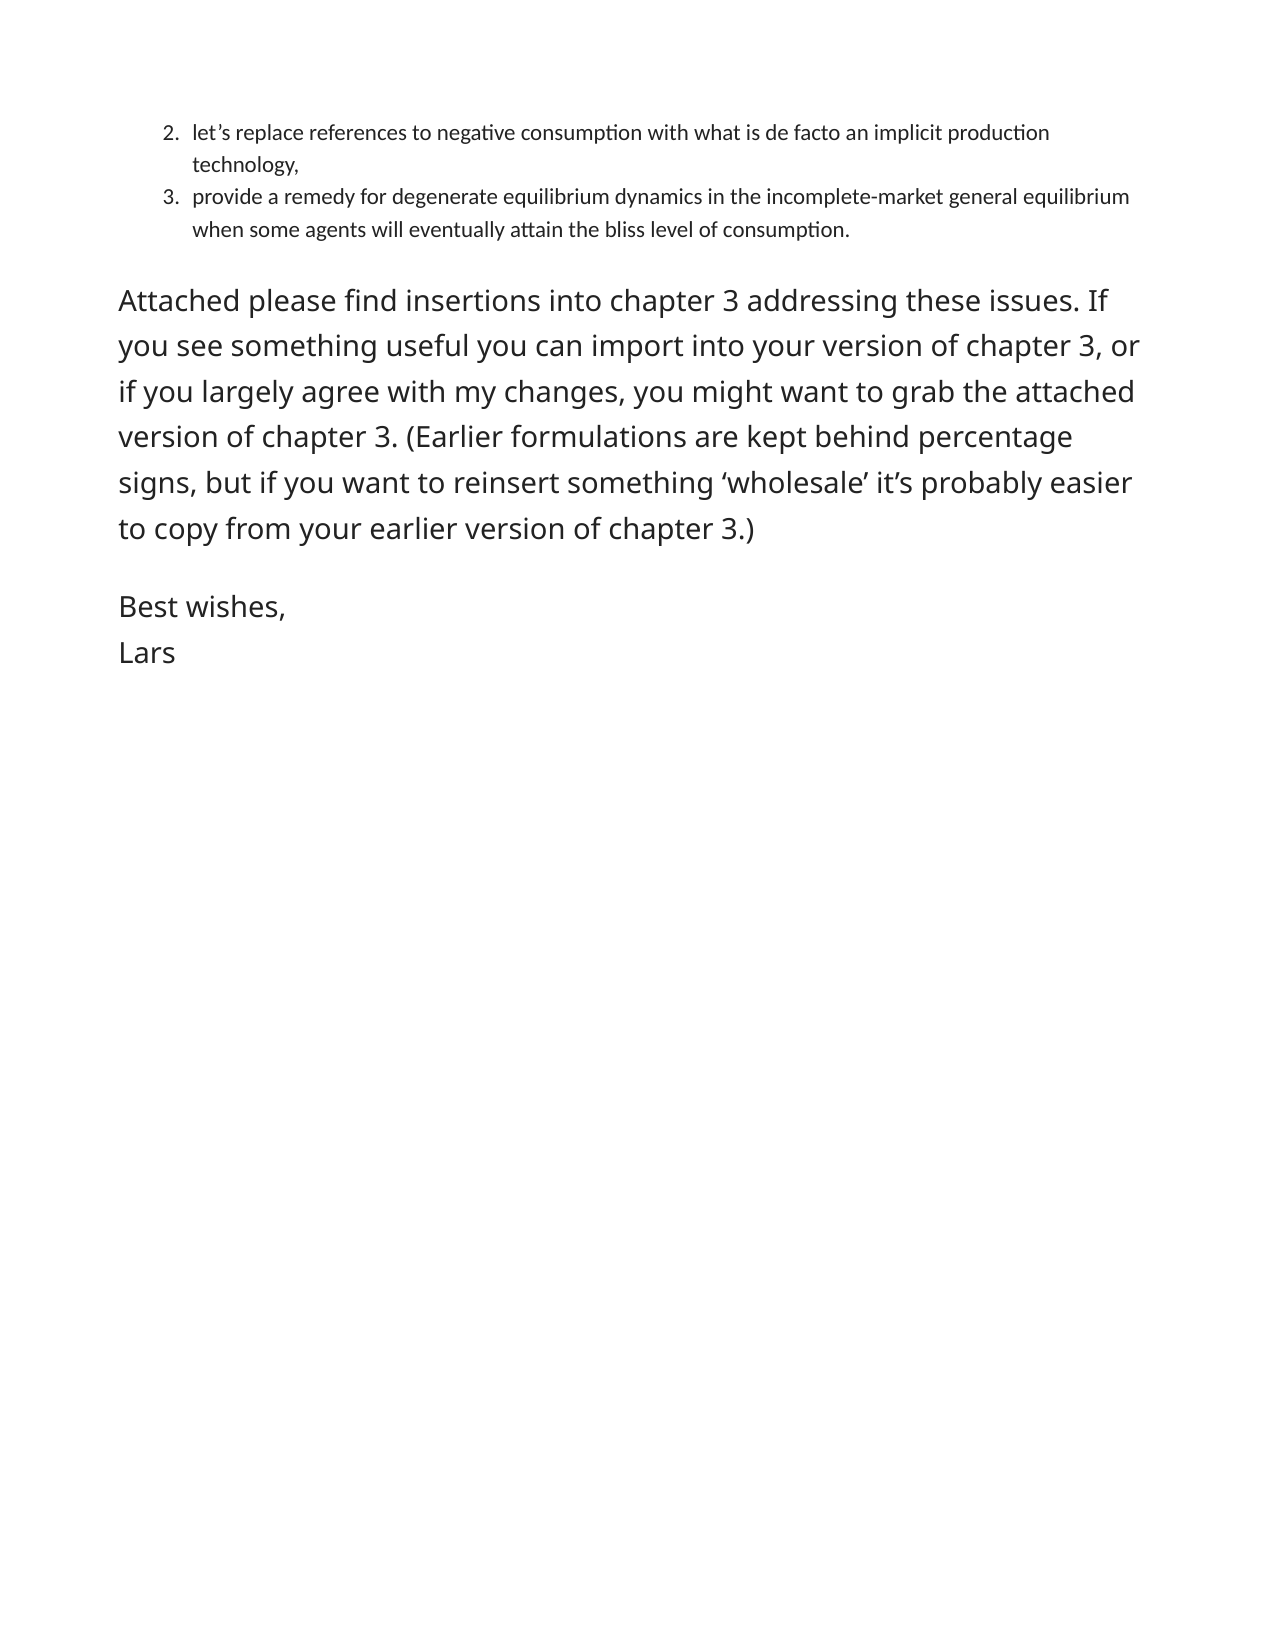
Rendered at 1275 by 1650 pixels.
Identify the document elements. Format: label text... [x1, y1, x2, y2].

text Attached please find insertions into chapter 3 addressing these issues. If you see something useful you can import into your version of chapter 3, or if you largely agree with my changes, you might want to grab the attached version of chapter 3. (Earlier formulations are kept behind percentage signs, but if you want to reinsert something ‘wholesale’ it’s probably easier to copy from your earlier version of chapter 3.) [118, 280, 1157, 548]
list let’s replace references to negative consumption with what is de facto an implicit production technology, [162, 118, 1157, 178]
text Lars [118, 632, 1157, 672]
text Best wishes, [118, 587, 1157, 626]
list provide a remedy for degenerate equilibrium dynamics in the incomplete-market general equilibrium when some agents will eventually attain the bliss level of consumption. [162, 182, 1157, 243]
